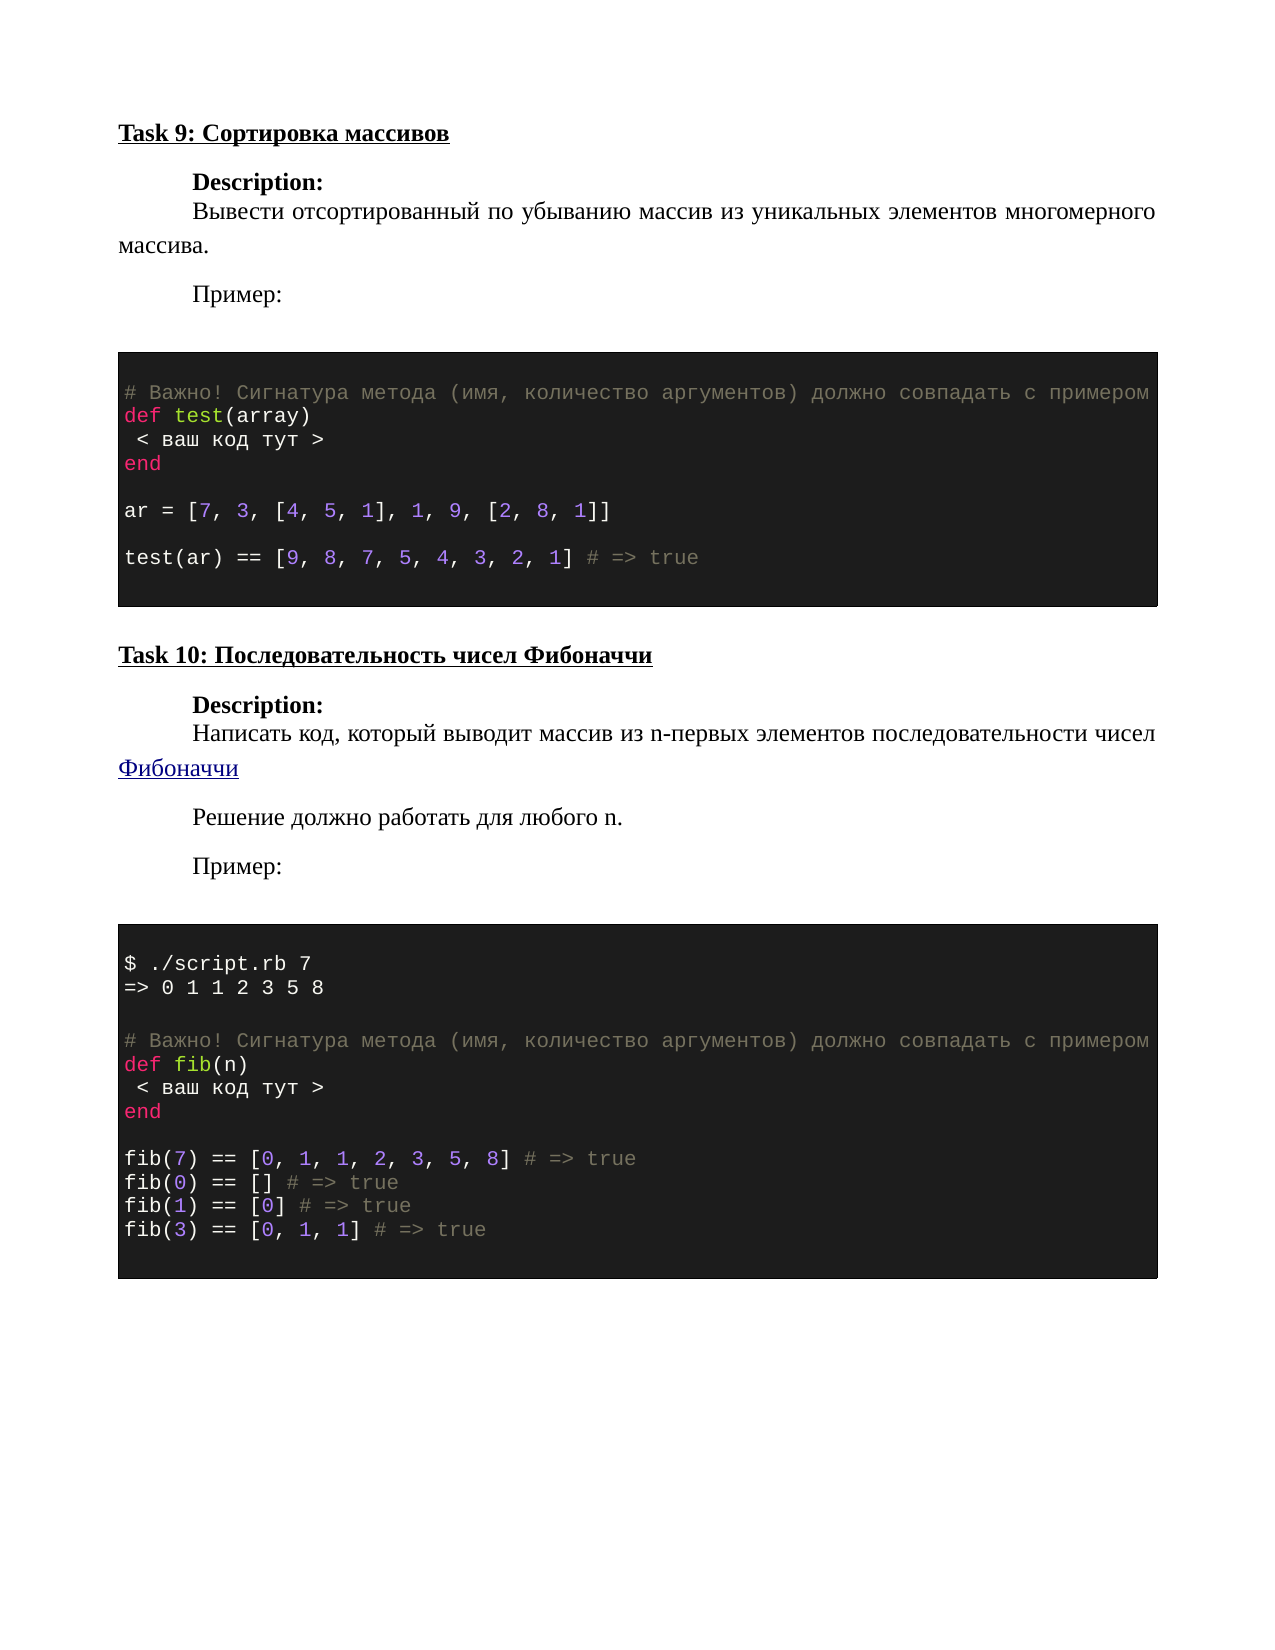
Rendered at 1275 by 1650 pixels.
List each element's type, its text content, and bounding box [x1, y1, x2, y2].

text Task 9: Сортировка массивов [118, 118, 1157, 147]
text Написать код, который выводит массив из n-первых элементов последовательности чисел Фибоначчи [118, 718, 1157, 782]
text Пример: [118, 279, 1157, 308]
text Description: [118, 167, 1157, 196]
text Task 10: Последовательность чисел Фибоначчи [118, 607, 1157, 669]
table_header $ ./script.rb 7 => 0 1 1 2 3 5 8 # Важно! Сигнатура метода (имя, количество аргументов) должно совпадать с примером def fib(n) < ваш код тут > end fib(7) == [0, 1, 1, 2, 3, 5, 8] # => true fib(0) == [] # => true fib(1) == [0] # => true fib(3) == [0, 1, 1] # => true [119, 925, 1157, 1278]
text Вывести отсортированный по убыванию массив из уникальных элементов многомерного массива. [118, 196, 1157, 259]
text Пример: [118, 851, 1157, 880]
text Решение должно работать для любого n. [118, 802, 1157, 831]
table_header # Важно! Сигнатура метода (имя, количество аргументов) должно совпадать с примером def test(array) < ваш код тут > end ar = [7, 3, [4, 5, 1], 1, 9, [2, 8, 1]] test(ar) == [9, 8, 7, 5, 4, 3, 2, 1] # => true [119, 353, 1157, 606]
text Description: [118, 690, 1157, 718]
